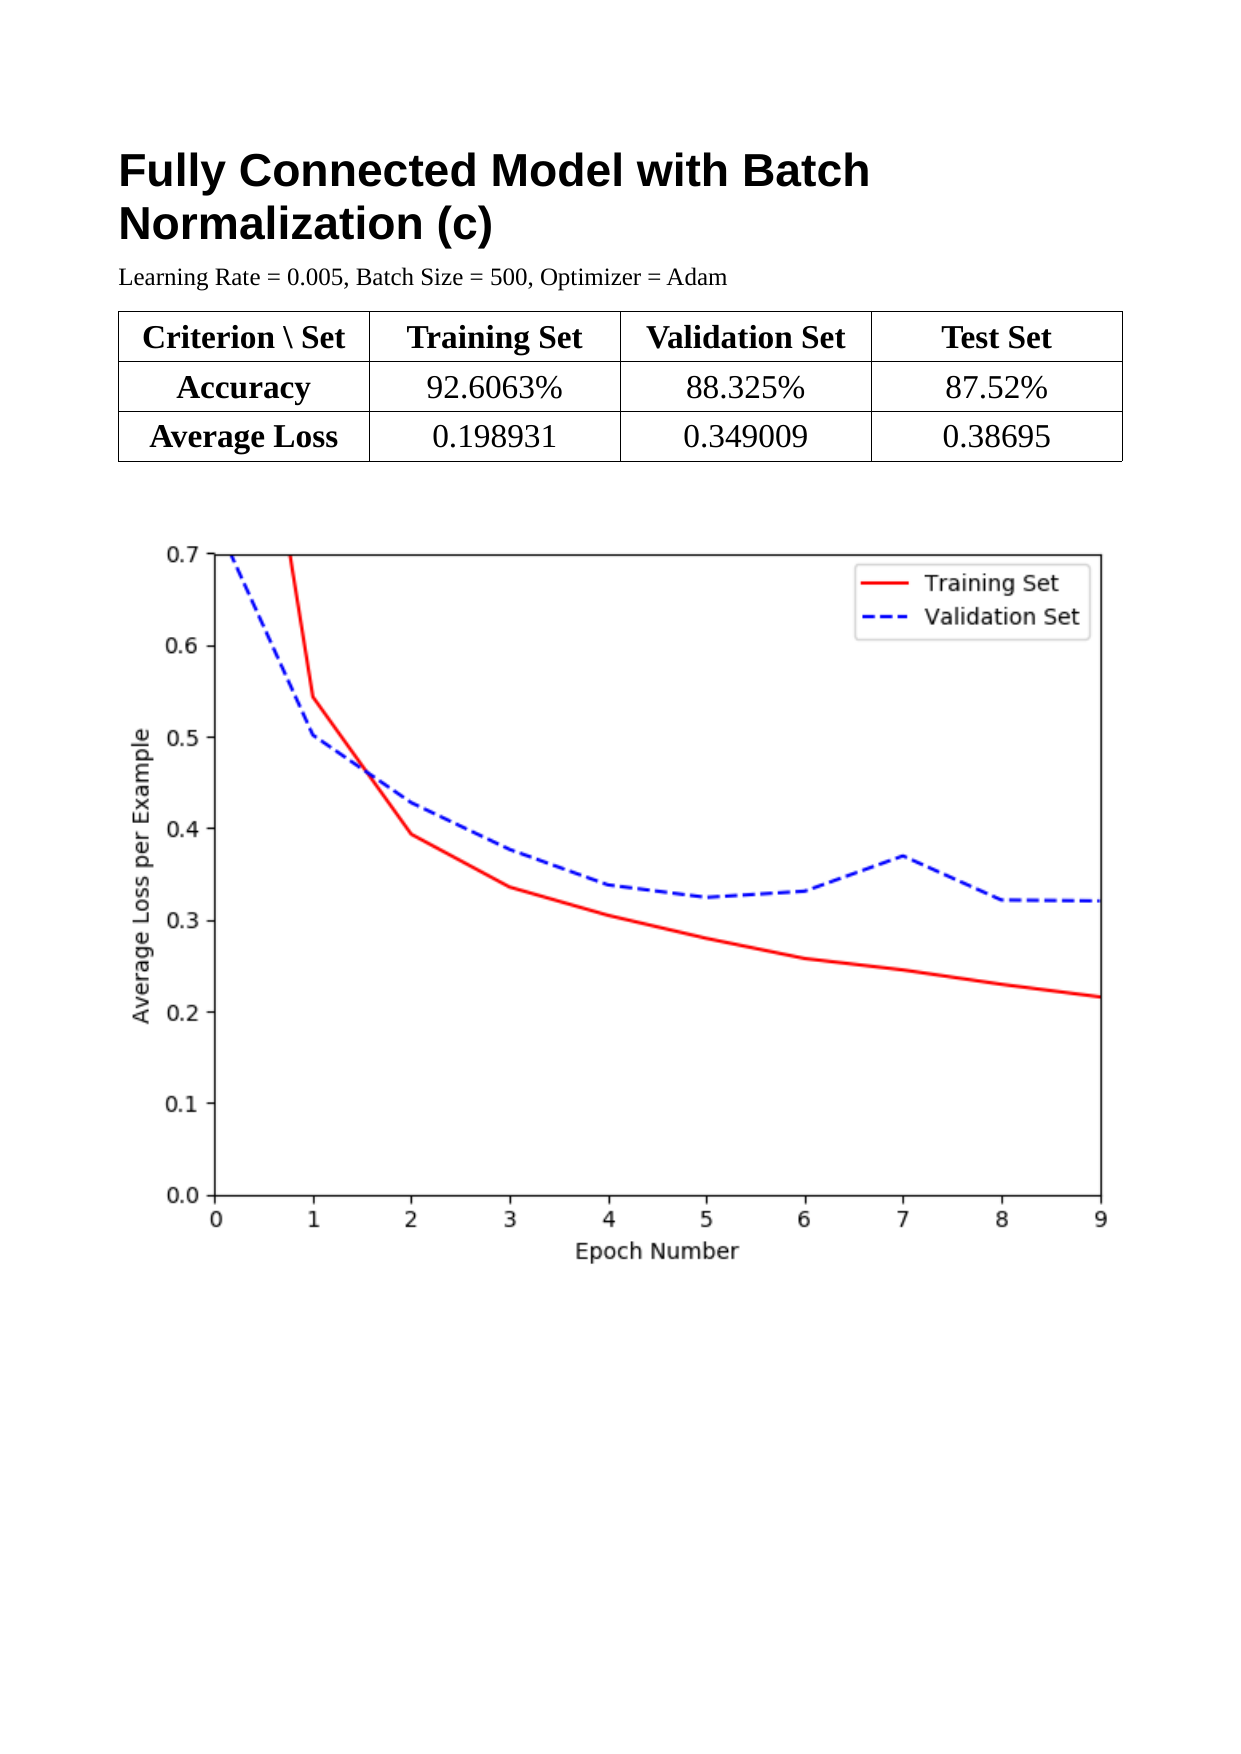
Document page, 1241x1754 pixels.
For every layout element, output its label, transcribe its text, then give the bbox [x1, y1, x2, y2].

table_cell Average Loss [119, 412, 369, 461]
table_header Validation Set [621, 312, 871, 361]
table_cell 88.325% [621, 362, 871, 411]
picture [109, 521, 1131, 1288]
table_cell 0.198931 [370, 412, 620, 461]
table_cell 0.349009 [621, 412, 871, 461]
table_header Criterion \ Set [119, 312, 369, 361]
table_cell 87.52% [872, 362, 1122, 411]
table_cell 0.38695 [872, 412, 1122, 461]
table_cell Accuracy [119, 362, 369, 411]
subtitle Fully Connected Model with Batch Normalization (c) [118, 143, 1122, 249]
table_header Training Set [370, 312, 620, 361]
text Learning Rate = 0.005, Batch Size = 500, Optimizer = Adam [118, 262, 1122, 291]
table_header Test Set [872, 312, 1122, 361]
table_cell 92.6063% [370, 362, 620, 411]
